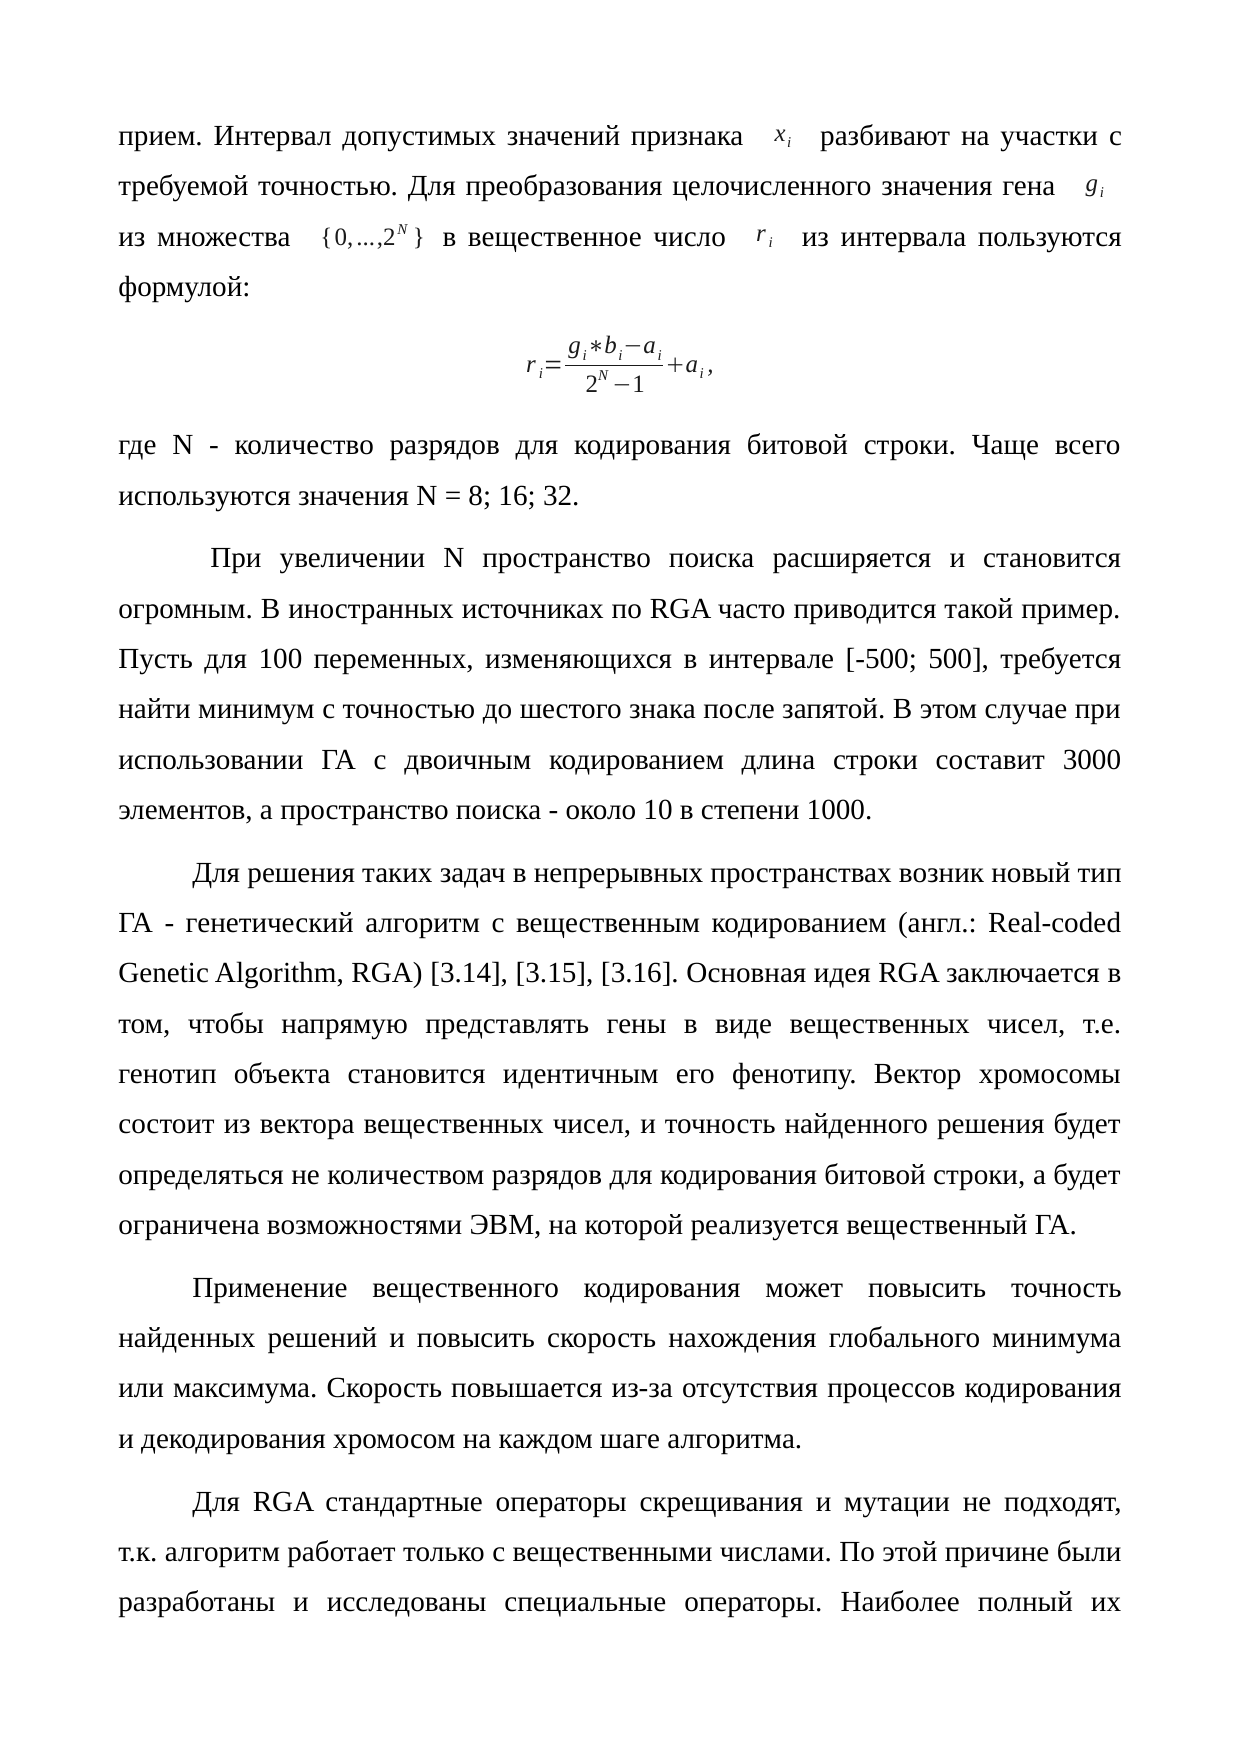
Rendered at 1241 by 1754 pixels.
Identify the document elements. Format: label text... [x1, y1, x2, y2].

text Применение вещественного кодирования может повысить точность найденных решений и повысить скорость нахождения глобального минимума или максимума. Скорость повышается из-за отсутствия процессов кодирования и декодирования хромосом на каждом шаге алгоритма. [118, 1270, 1122, 1454]
text При увеличении N пространство поиска расширяется и становится огромным. В иностранных источниках по RGA часто приводится такой пример. Пусть для 100 переменных, изменяющихся в интервале [-500; 500], требуется найти минимум с точностью до шестого знака после запятой. В этом случае при использовании ГА с двоичным кодированием длина строки составит 3000 элементов, а пространство поиска - около 10 в степени 1000. [118, 541, 1122, 826]
text Как известно, для кодирования признака, принимающего действительные значения в некотором диапазоне, в битовую строку, используется специальный прием. Интервал допустимых значений признака разбивают на участки с требуемой точностью. Для преобразования целочисленного значения гена из множества в вещественное число из интервала пользуются формулой: [118, 118, 1122, 303]
text Для RGA стандартные операторы скрещивания и мутации не подходят, т.к. алгоритм работает только с вещественными числами. По этой причине были разработаны и исследованы специальные операторы. Наиболее полный их [118, 1484, 1122, 1618]
text Для решения таких задач в непрерывных пространствах возник новый тип ГА - генетический алгоритм с вещественным кодированием (англ.: Real-coded Genetic Algorithm, RGA) [3.14], [3.15], [3.16]. Основная идея RGA заключается в том, чтобы напрямую представлять гены в виде вещественных чисел, т.е. генотип объекта становится идентичным его фенотипу. Вектор хромосомы состоит из вектора вещественных чисел, и точность найденного решения будет определяться не количеством разрядов для кодирования битовой строки, а будет ограничена возможностями ЭВМ, на которой реализуется вещественный ГА. [118, 855, 1122, 1241]
text где N - количество разрядов для кодирования битовой строки. Чаще всего используются значения N = 8; 16; 32. [118, 427, 1122, 511]
